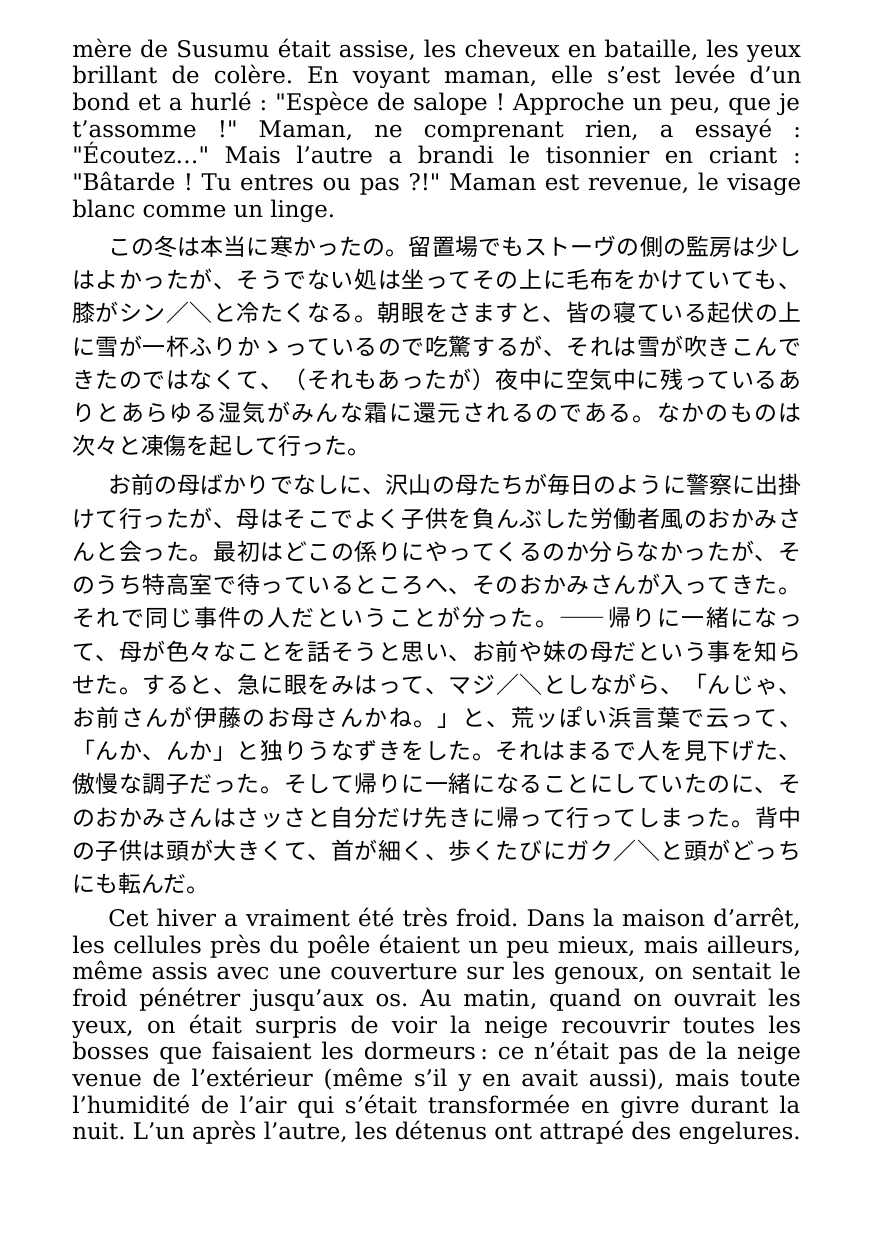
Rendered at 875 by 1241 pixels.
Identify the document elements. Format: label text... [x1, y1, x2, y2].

text Cet hiver a vraiment été très froid. Dans la maison d’arrêt, les cellules près du poêle étaient un peu mieux, mais ailleurs, même assis avec une couverture sur les genoux, on sentait le froid pénétrer jusqu’aux os. Au matin, quand on ouvrait les yeux, on était surpris de voir la neige recouvrir toutes les bosses que faisaient les dormeurs : ce n’était pas de la neige venue de l’extérieur (même s’il y en avait aussi), mais toute l’humidité de l’air qui s’était transformée en givre durant la nuit. L’un après l’autre, les détenus ont attrapé des engelures. [72, 905, 802, 1145]
text この冬は本当に寒かったの。留置場でもストーヴの側の監房は少しはよかったが、そうでない処は坐ってその上に毛布をかけていても、膝がシン／＼と冷たくなる。朝眼をさますと、皆の寝ている起伏の上に雪が一杯ふりかゝっているので吃驚するが、それは雪が吹きこんできたのではなくて、（それもあったが）夜中に空気中に残っているありとあらゆる湿気がみんな霜に還元されるのである。なかのものは次々と凍傷を起して行った。 [72, 229, 802, 461]
text お前の母ばかりでなしに、沢山の母たちが毎日のように警察に出掛けて行ったが、母はそこでよく子供を負んぶした労働者風のおかみさんと会った。最初はどこの係りにやってくるのか分らなかったが、そのうち特高室で待っているところへ、そのおかみさんが入ってきた。それで同じ事件の人だということが分った。――帰りに一緒になって、母が色々なことを話そうと思い、お前や妹の母だという事を知らせた。すると、急に眼をみはって、マジ／＼としながら、「んじゃ、お前さんが伊藤のお母さんかね。」と、荒ッぽい浜言葉で云って、「んか、んか」と独りうなずきをした。それはまるで人を見下げた、傲慢な調子だった。そして帰りに一緒になることにしていたのに、そのおかみさんはさッさと自分だけ先きに帰って行ってしまった。背中の子供は頭が大きくて、首が細く、歩くたびにガク／＼と頭がどっちにも転んだ。 [72, 467, 802, 899]
text mère de Susumu était assise, les cheveux en bataille, les yeux brillant de colère. En voyant maman, elle s’est levée d’un bond et a hurlé : "Espèce de salope ! Approche un peu, que je t’assomme !" Maman, ne comprenant rien, a essayé : "Écoutez…" Mais l’autre a brandi le tisonnier en criant : "Bâtarde ! Tu entres ou pas ?!" Maman est revenue, le visage blanc comme un linge. [72, 36, 802, 223]
